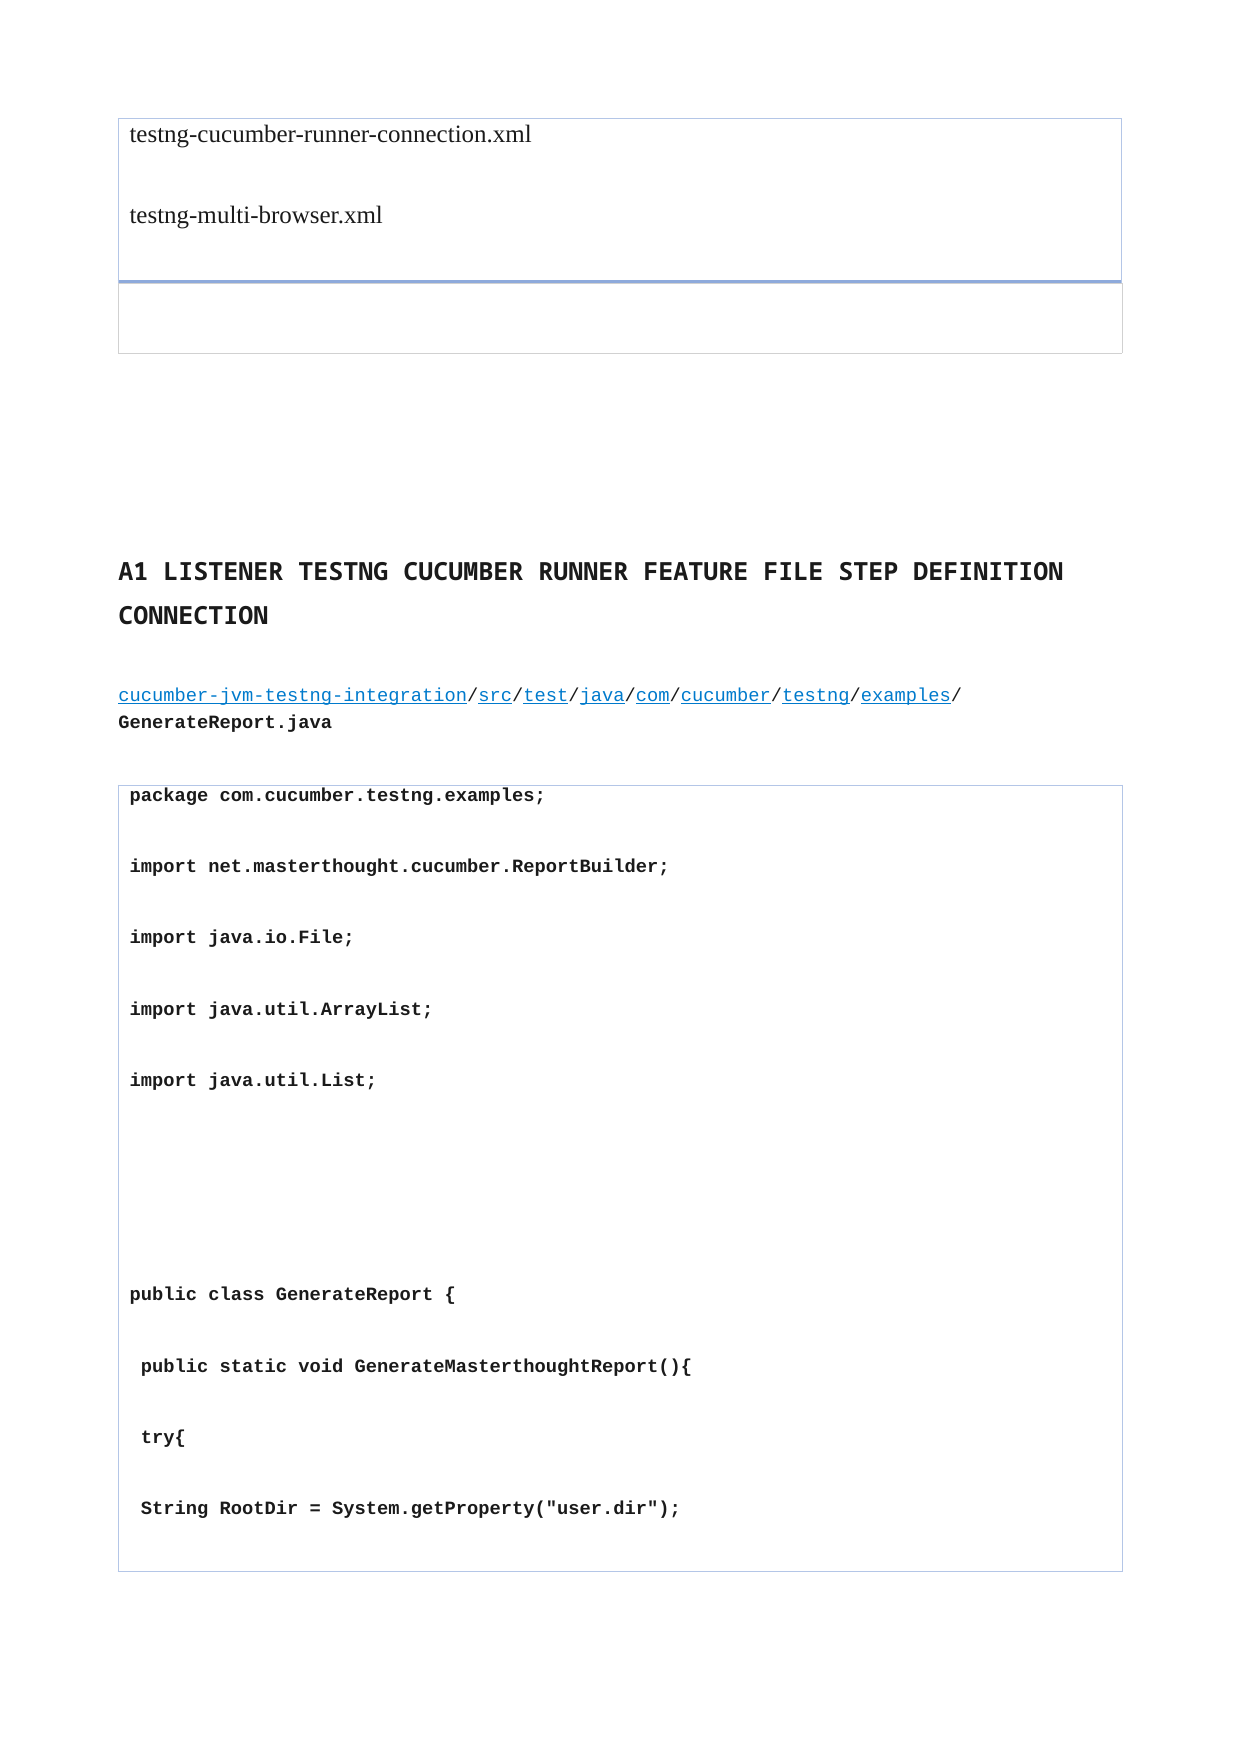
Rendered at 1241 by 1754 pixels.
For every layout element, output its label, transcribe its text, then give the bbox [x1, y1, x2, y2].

text cucumber-jvm-testng-integration/src/test/java/com/cucumber/testng/examples/GenerateReport.java [118, 686, 1122, 734]
table_header package com.cucumber.testng.examples; import net.masterthought.cucumber.ReportBuilder; import java.io.File; import java.util.ArrayList; import java.util.List; public class GenerateReport { public static void GenerateMasterthoughtReport(){ try{ String RootDir = System.getProperty("user.dir"); [119, 786, 1122, 1571]
text A1 LISTENER TESTNG CUCUMBER RUNNER FEATURE FILE STEP DEFINITION CONNECTION [118, 553, 1122, 632]
table_header testng-cucumber-runner-connection.xml testng-multi-browser.xml [119, 119, 1121, 280]
